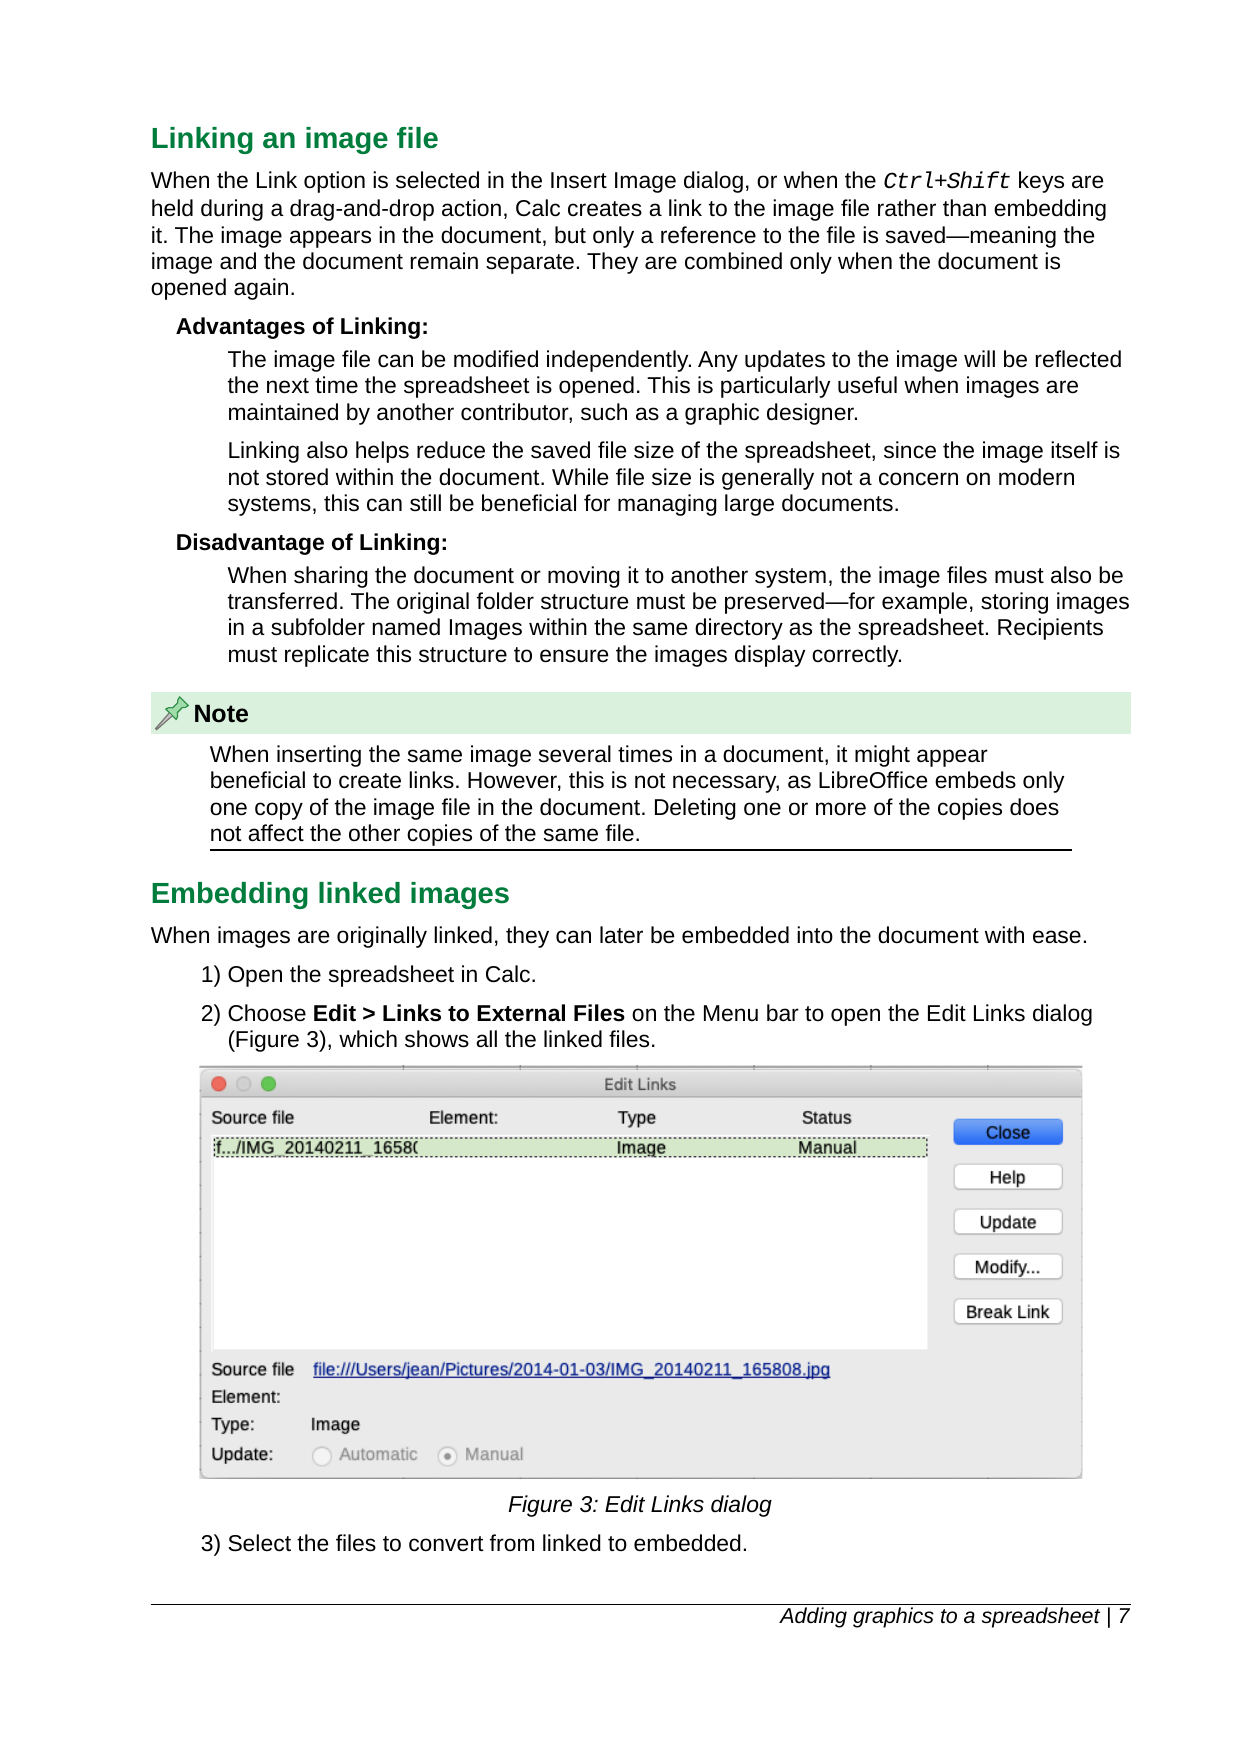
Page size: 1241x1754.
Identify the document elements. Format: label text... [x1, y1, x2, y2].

text Disadvantage of Linking: [176, 529, 1131, 555]
text Figure 3: Edit Links dialog [199, 1491, 1082, 1517]
list Open the spreadsheet in Calc. [227, 961, 1131, 987]
text When sharing the document or moving it to another system, the image files must also be transferred. The original folder structure must be preserved—for example, storing images in a subfolder named Images within the same directory as the spreadsheet. Recipients must replicate this structure to ensure the images display correctly. [227, 562, 1131, 667]
list Select the files to convert from linked to embedded. [227, 1529, 1131, 1556]
picture [199, 1065, 1083, 1479]
text When inserting the same image several times in a document, it might appear beneficial to create links. However, this is not necessary, as LibreOffice embeds only one copy of the image file in the document. Deleting one or more of the copies does not affect the other copies of the same file. [209, 741, 1072, 851]
subtitle Linking an image file [151, 121, 1131, 154]
list When the Link option is selected in the Insert Image dialog, or when the Ctrl+Shift keys are held during a drag-and-drop action, Calc creates a link to the image file rather than embedding it. The image appears in the document, but only a reference to the file is saved—meaning the image and the document remain separate. They are combined only when the document is opened again. [151, 167, 1131, 301]
subtitle Embedding linked images [151, 876, 1131, 910]
list Choose Edit > Links to External Files on the Menu bar to open the Edit Links dialog (Figure 3), which shows all the linked files. [227, 1000, 1131, 1052]
text Linking also helps reduce the saved file size of the spreadsheet, since the image itself is not stored within the document. While file size is generally not a concern on modern systems, this can still be beneficial for managing large documents. [227, 437, 1131, 516]
text Advantages of Linking: [176, 313, 1131, 339]
subtitle Note [193, 692, 1131, 734]
text The image file can be modified independently. Any updates to the image will be reflected the next time the spreadsheet is opened. This is particularly useful when images are maintained by another contributor, such as a graphic designer. [227, 346, 1131, 425]
list When images are originally linked, they can later be embedded into the document with ease. [151, 922, 1131, 948]
